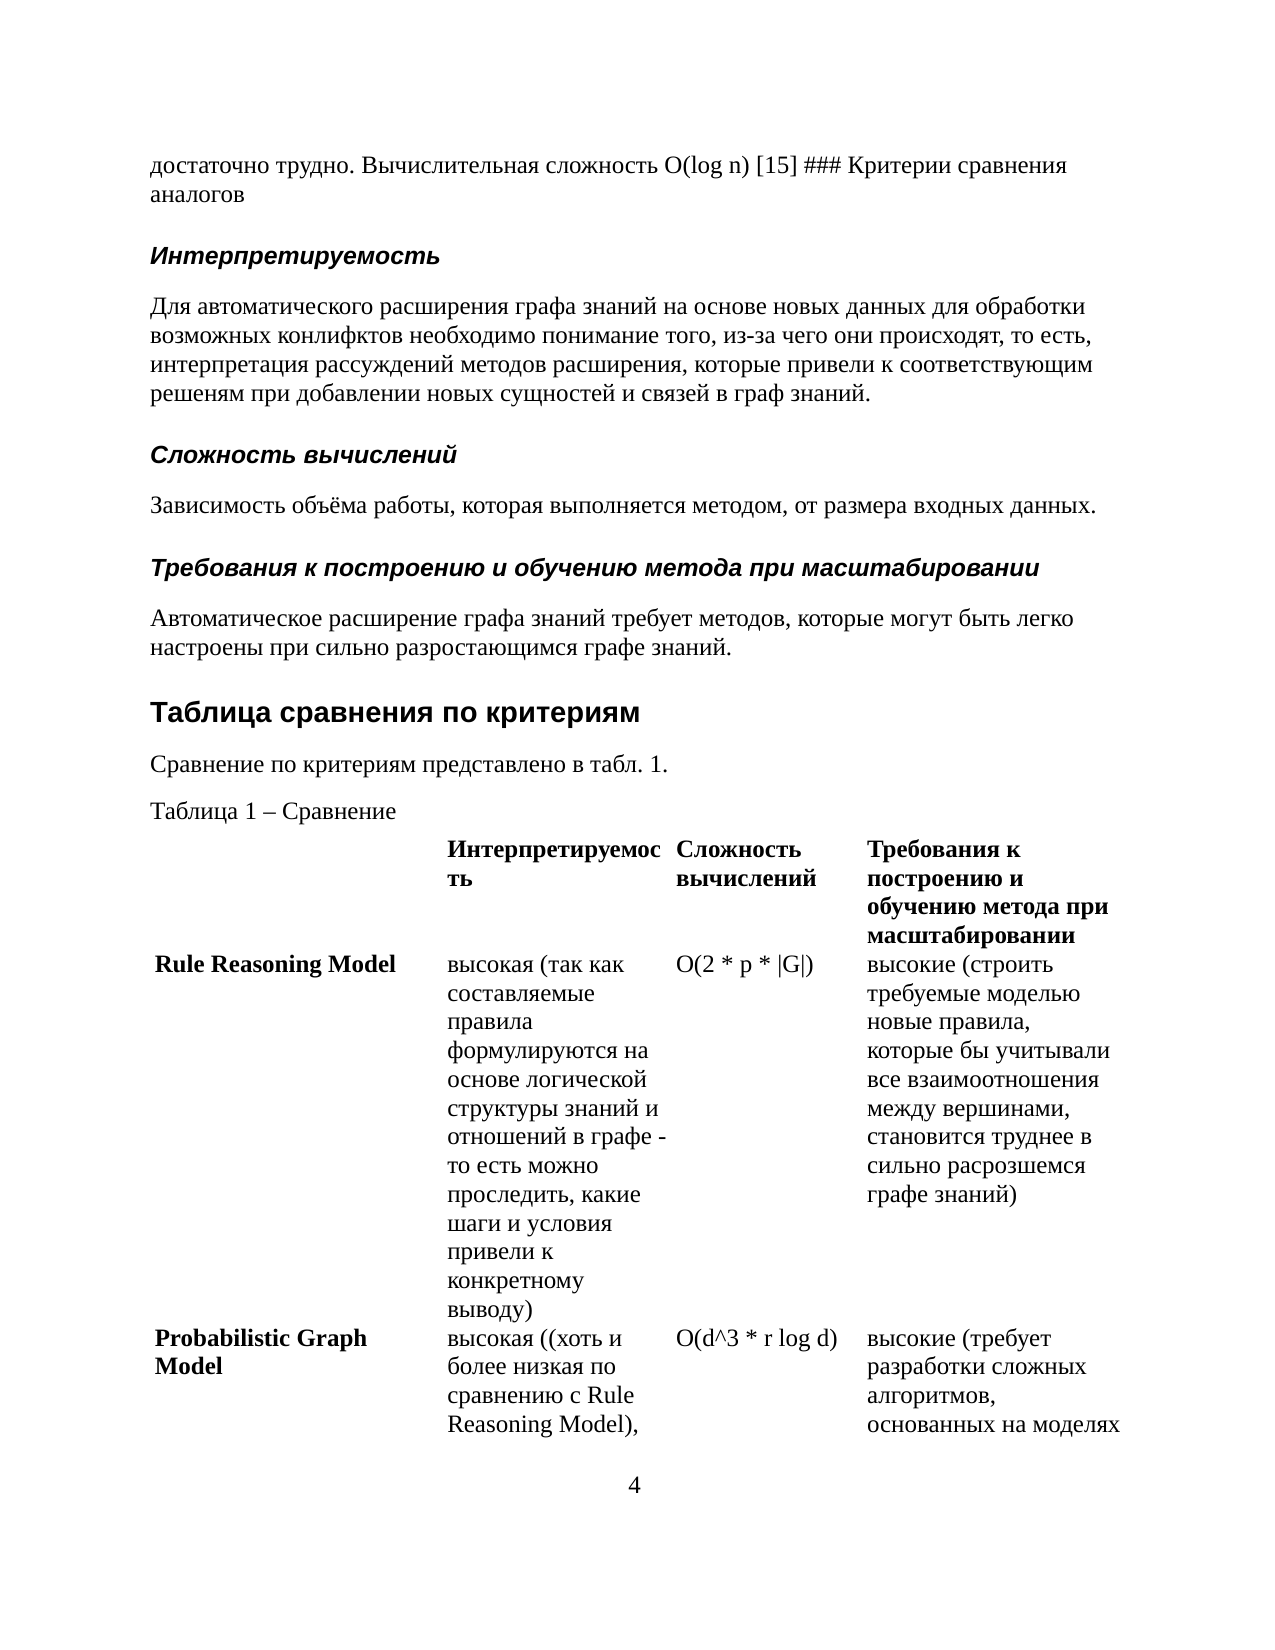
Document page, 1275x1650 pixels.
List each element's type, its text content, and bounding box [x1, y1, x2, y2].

table_cell Probabilistic Graph Model [150, 1323, 442, 1438]
text Сравнение по критериям представлено в табл. 1. [150, 749, 1125, 778]
text Зависимость объёма работы, которая выполняется методом, от размера входных данных. [150, 490, 1125, 519]
table_cell высокие (требует разработки сложных алгоритмов, основанных на моделях [863, 1323, 1125, 1438]
table_cell высокие (строить требуемые моделью новые правила, которые бы учитывали все взаимоотношения между вершинами, становится труднее в сильно расрозшемся графе знаний) [863, 949, 1125, 1323]
subtitle Сложность вычислений [150, 440, 1125, 469]
table_cell высокая (так как составляемые правила формулируются на основе логической структуры знаний и отношений в графе - то есть можно проследить, какие шаги и условия привели к конкретному выводу) [443, 949, 671, 1323]
text Для автоматического расширения графа знаний на основе новых данных для обработки возможных конлифктов необходимо понимание того, из-за чего они происходят, то есть, интерпретация рассуждений методов расширения, которые привели к соответствующим решеням при добавлении новых сущностей и связей в граф знаний. [150, 291, 1125, 406]
table_cell Rule Reasoning Model [150, 949, 442, 1323]
table_header [150, 834, 442, 949]
table_cell высокая ((хоть и более низкая по сравнению с Rule Reasoning Model), [443, 1323, 671, 1438]
table_header Интерпретируемость [443, 834, 671, 949]
subtitle Интерпретируемость [150, 241, 1125, 270]
subtitle Таблица сравнения по критериям [150, 694, 1125, 728]
table_header Сложность вычислений [671, 834, 862, 949]
text Автоматическое расширение графа знаний требует методов, которые могут быть легко настроены при сильно разростающимся графе знаний. [150, 603, 1125, 661]
subtitle Требования к построению и обучению метода при масштабировании [150, 553, 1125, 582]
table_header Требования к построению и обучению метода при масштабировании [863, 834, 1125, 949]
table_cell O(d^3 * r log d) [671, 1323, 862, 1438]
text достаточно трудно. Вычислительная сложность O(log n) [15] ### Критерии сравнения аналогов [150, 150, 1125, 207]
table_cell O(2 * p * |G|) [671, 949, 862, 1323]
text Таблица 1 – Сравнение [150, 796, 1125, 825]
